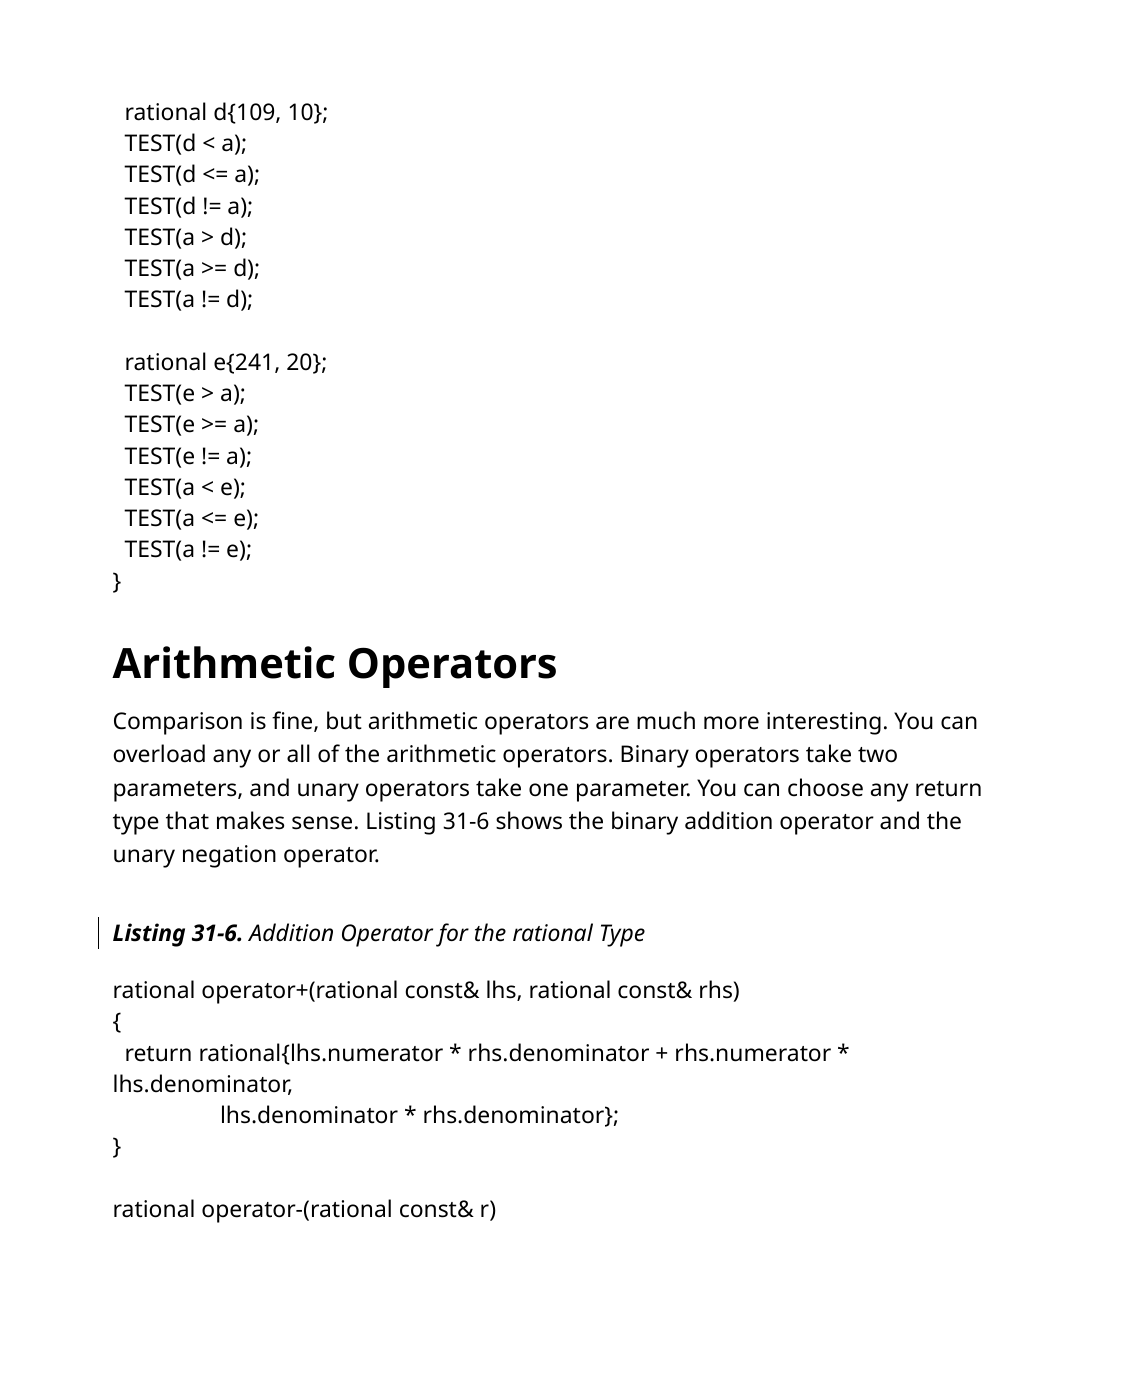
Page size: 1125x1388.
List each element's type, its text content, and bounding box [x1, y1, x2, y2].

text TEST(a < e); [112, 471, 1012, 502]
text TEST(e > a); [112, 377, 1012, 408]
text rational operator+(rational const& lhs, rational const& rhs) [112, 974, 1012, 1005]
text TEST(e >= a); [112, 408, 1012, 440]
text TEST(d != a); [112, 190, 1012, 221]
text TEST(a != d); [112, 283, 1012, 315]
text { [112, 1005, 1012, 1037]
text Listing 31-6. Addition Operator for the rational Type [112, 917, 1012, 948]
text TEST(d <= a); [112, 158, 1012, 190]
text TEST(a != e); [112, 533, 1012, 565]
text } [112, 565, 1012, 596]
text TEST(a > d); [112, 221, 1012, 252]
text TEST(e != a); [112, 440, 1012, 471]
text TEST(a >= d); [112, 252, 1012, 283]
text rational operator-(rational const& r) [112, 1193, 1012, 1224]
text return rational{lhs.numerator * rhs.denominator + rhs.numerator * lhs.denominator, [112, 1037, 1012, 1099]
text Comparison is fine, but arithmetic operators are much more interesting. You can overload any or all of the arithmetic operators. Binary operators take two parameters, and unary operators take one parameter. You can choose any return type that makes sense. Listing 31-6 shows the binary addition operator and the unary negation operator. [112, 703, 1012, 869]
text lhs.denominator * rhs.denominator}; [112, 1099, 1012, 1130]
text TEST(d < a); [112, 127, 1012, 158]
text rational e{241, 20}; [112, 346, 1012, 377]
text rational d{109, 10}; [112, 96, 1012, 127]
text } [112, 1130, 1012, 1162]
subtitle Arithmetic Operators [112, 633, 1012, 690]
text TEST(a <= e); [112, 502, 1012, 533]
